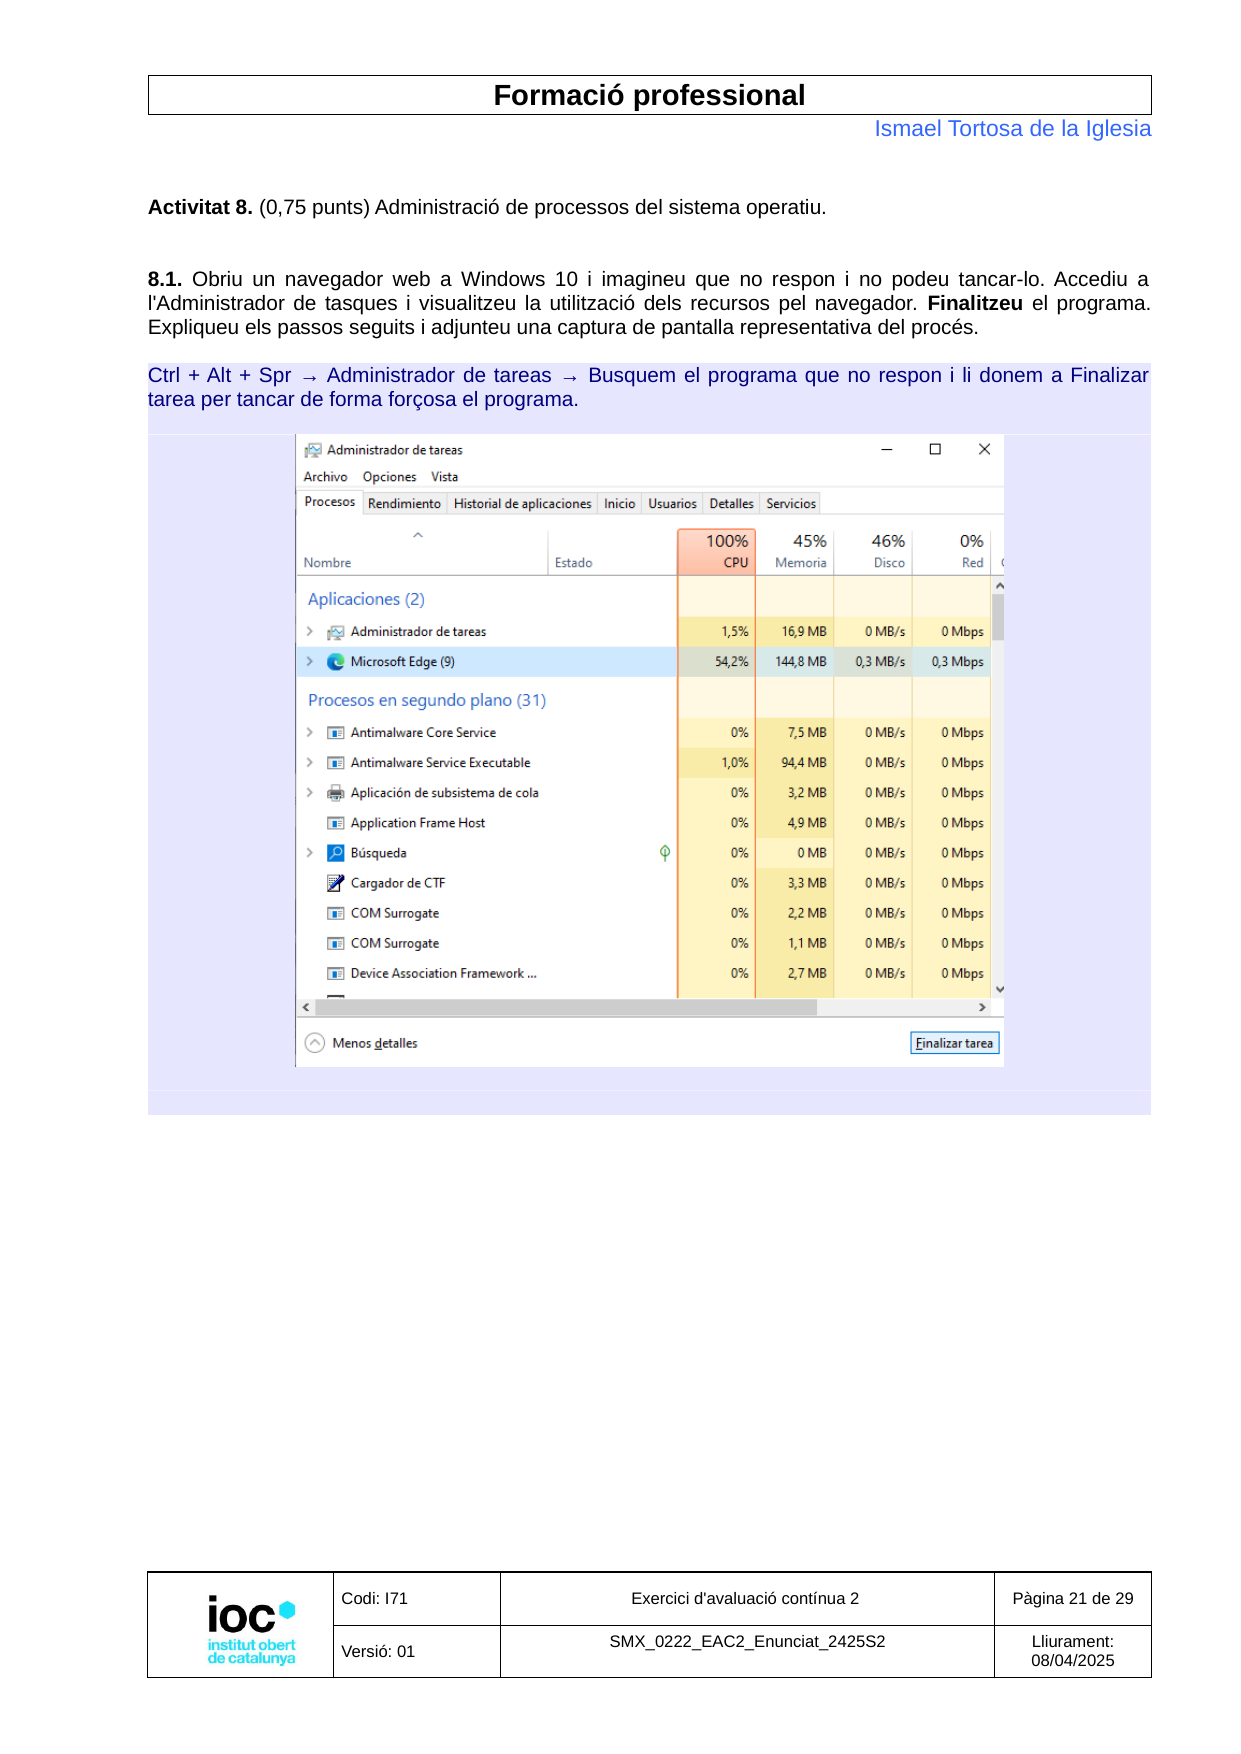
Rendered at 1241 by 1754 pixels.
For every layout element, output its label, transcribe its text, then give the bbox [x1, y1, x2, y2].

text Activitat 8. (0,75 punts) Administració de processos del sistema operatiu. [148, 195, 1151, 219]
picture [295, 434, 1004, 1067]
text 8.1. Obriu un navegador web a Windows 10 i imagineu que no respon i no podeu tancar-lo. Accediu a l'Administrador de tasques i visualitzeu la utilització dels recursos pel navegador. Finalitzeu el programa. Expliqueu els passos seguits i adjunteu una captura de pantalla representativa del procés. [148, 267, 1151, 339]
text Ctrl + Alt + Spr → Administrador de tareas → Busquem el programa que no respon i li donem a Finalizar tarea per tancar de forma forçosa el programa. [148, 363, 1151, 411]
picture [195, 1581, 309, 1677]
